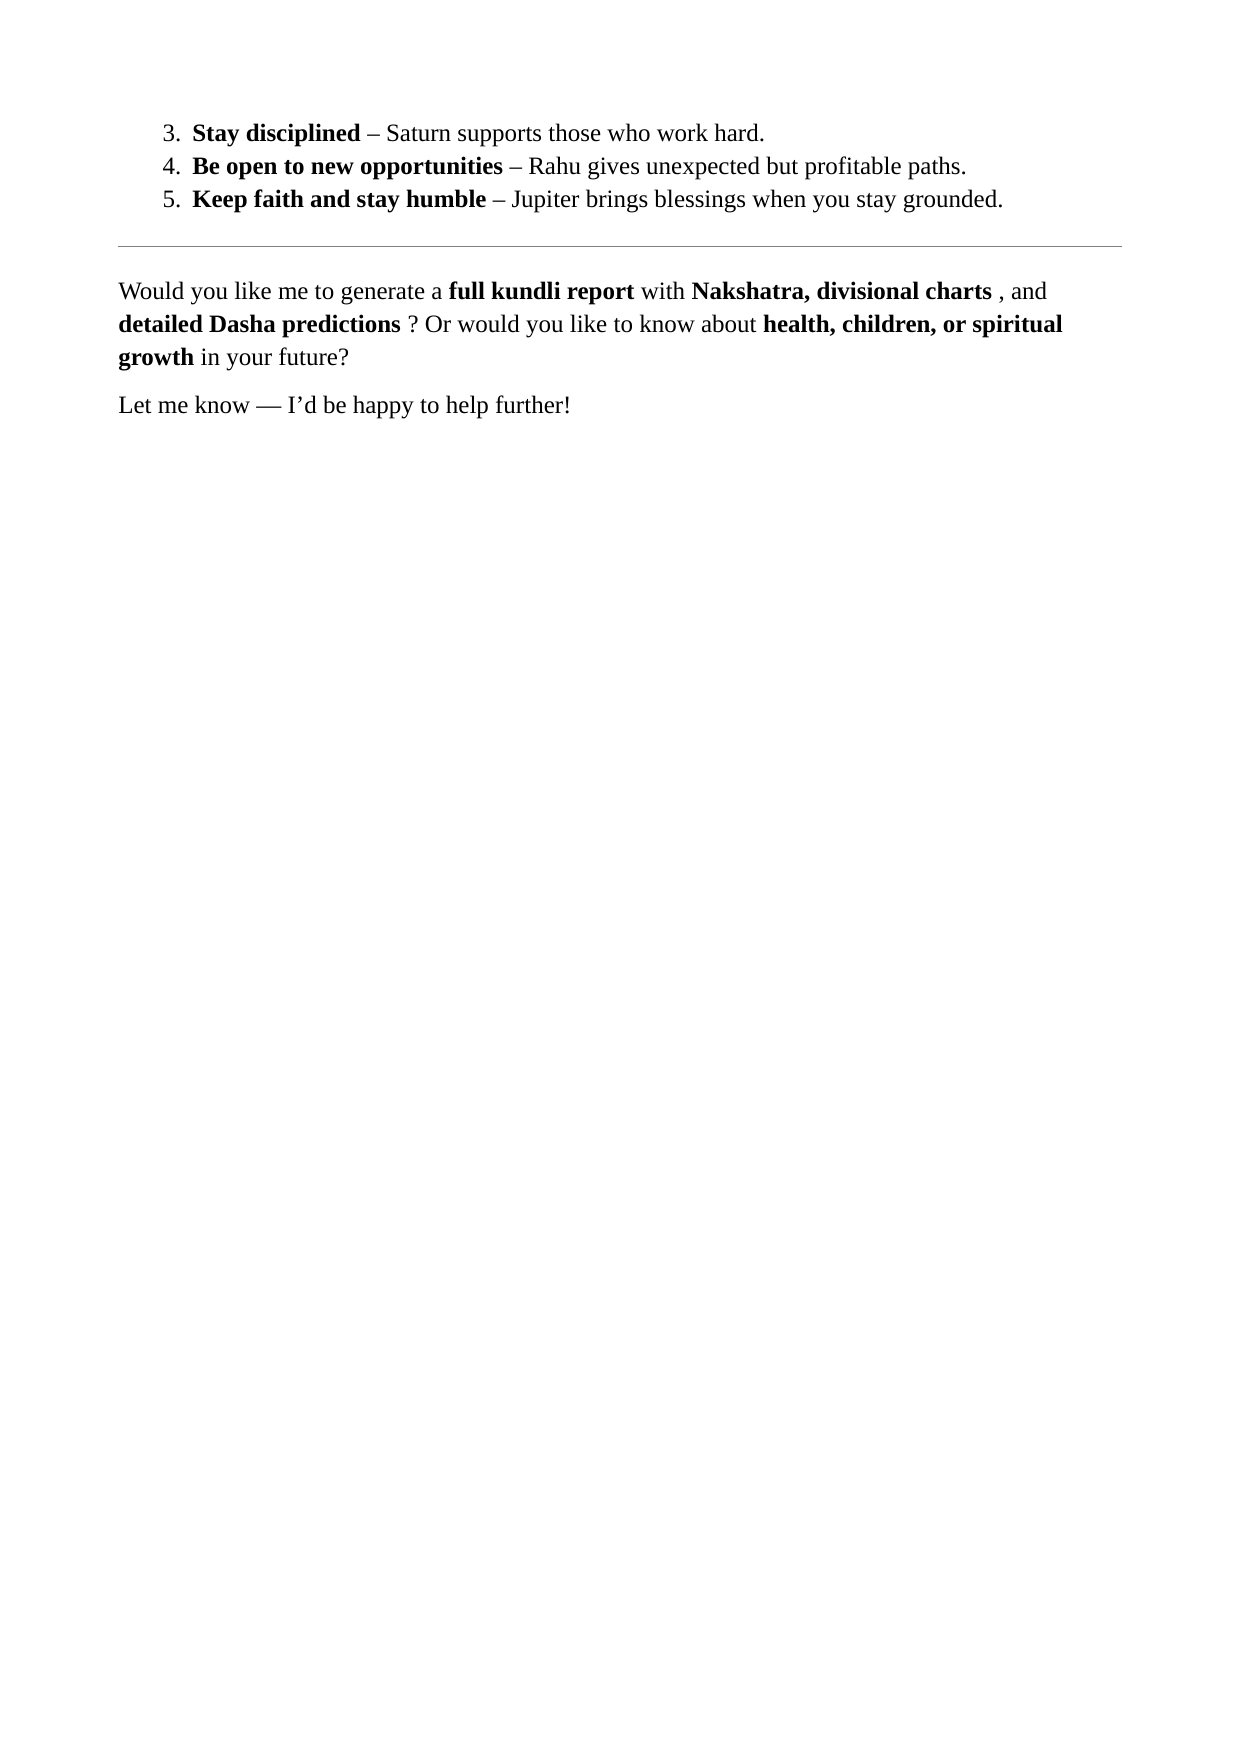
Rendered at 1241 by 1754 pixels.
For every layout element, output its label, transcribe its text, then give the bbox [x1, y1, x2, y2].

list Stay disciplined – Saturn supports those who work hard. [162, 118, 1122, 147]
list Be open to new opportunities – Rahu gives unexpected but profitable paths. [162, 151, 1122, 180]
list Keep faith and stay humble – Jupiter brings blessings when you stay grounded. [162, 184, 1122, 213]
text Let me know — I’d be happy to help further! 🙏 [118, 390, 1122, 418]
text Would you like me to generate a full kundli report with Nakshatra, divisional charts , and detailed Dasha predictions ? Or would you like to know about health, children, or spiritual growth in your future? [118, 276, 1122, 371]
